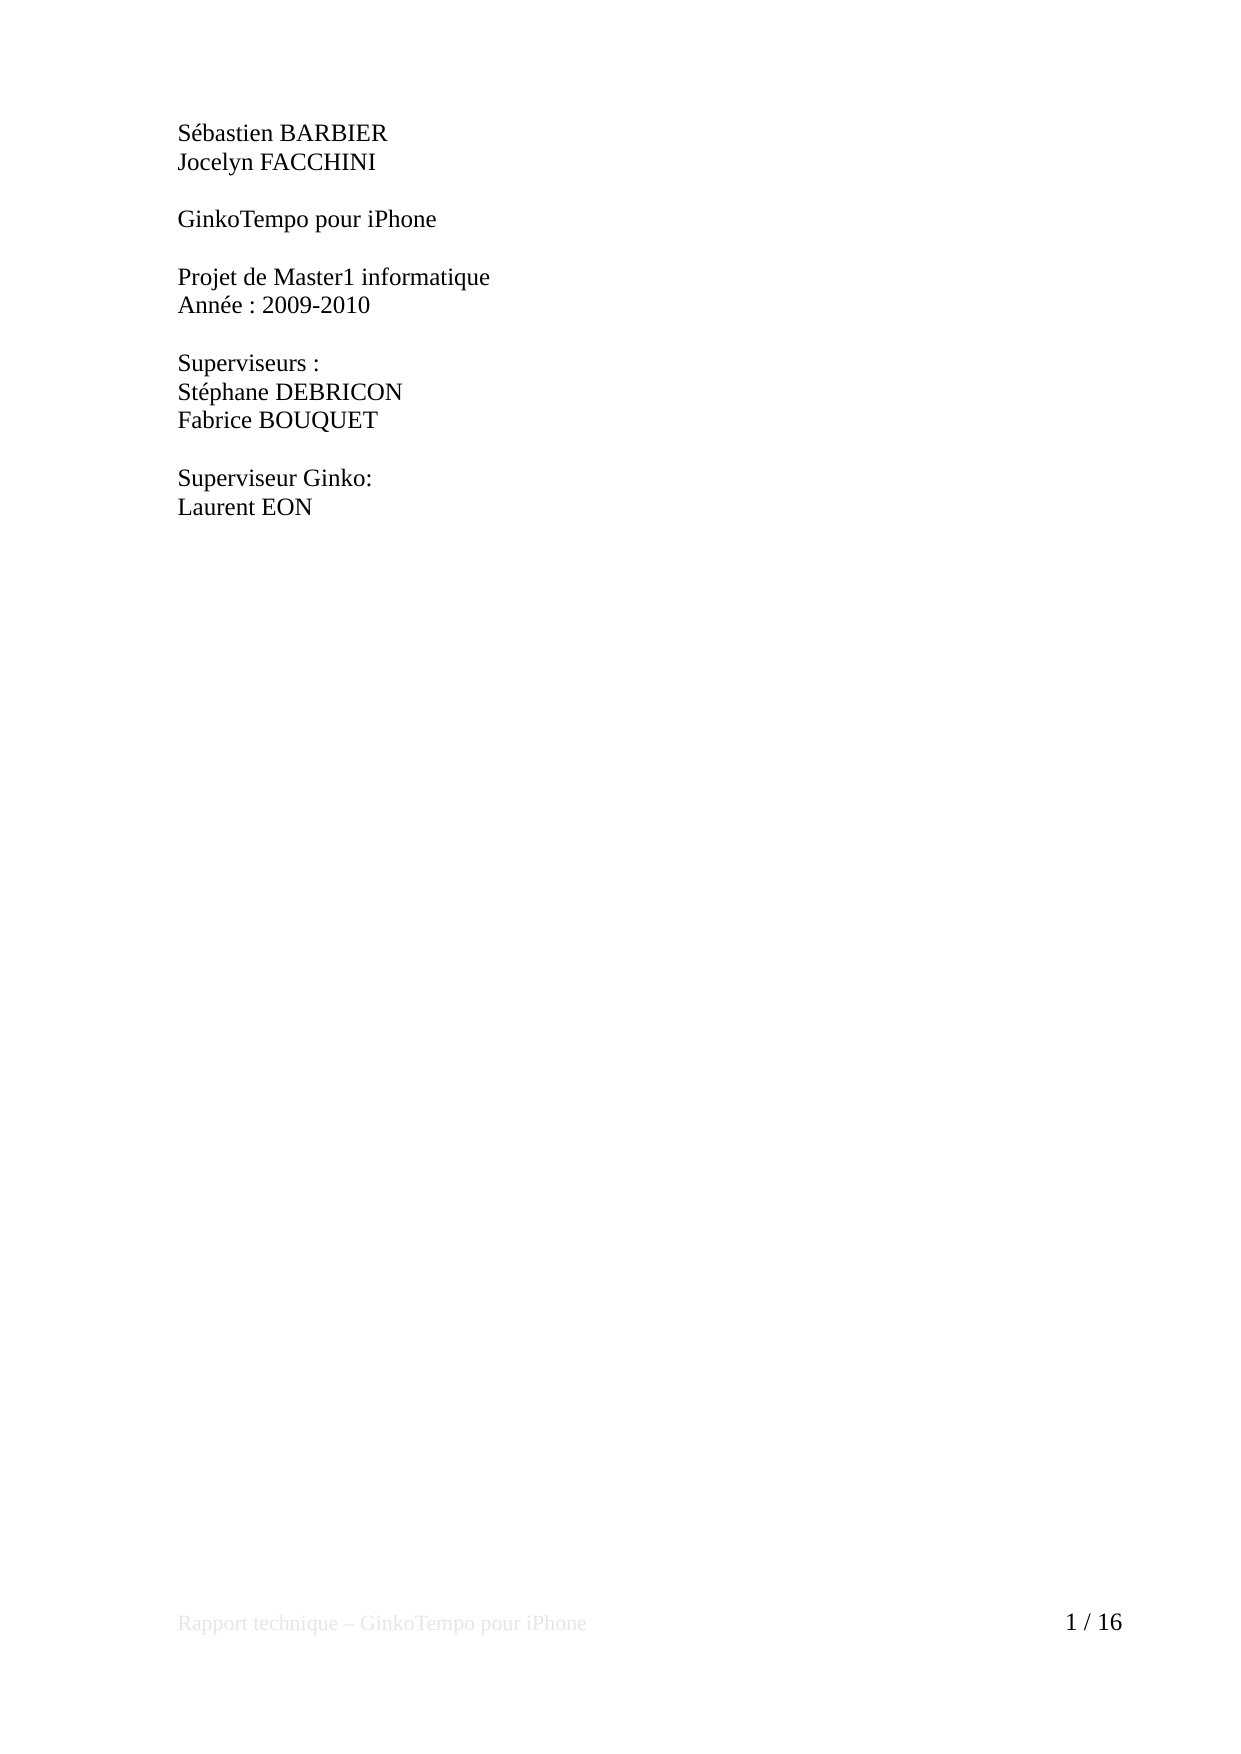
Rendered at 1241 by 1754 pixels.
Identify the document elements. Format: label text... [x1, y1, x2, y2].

text Année : 2009-2010 [118, 291, 1122, 319]
text Sébastien BARBIER [118, 118, 1122, 147]
text Projet de Master1 informatique [118, 262, 1122, 291]
text GinkoTempo pour iPhone [118, 204, 1122, 233]
text Fabrice BOUQUET [118, 406, 1122, 434]
text Jocelyn FACCHINI [118, 147, 1122, 176]
text Stéphane DEBRICON [118, 377, 1122, 406]
text Laurent EON [118, 492, 1122, 521]
text Superviseurs : [118, 348, 1122, 377]
text Superviseur Ginko: [118, 463, 1122, 492]
